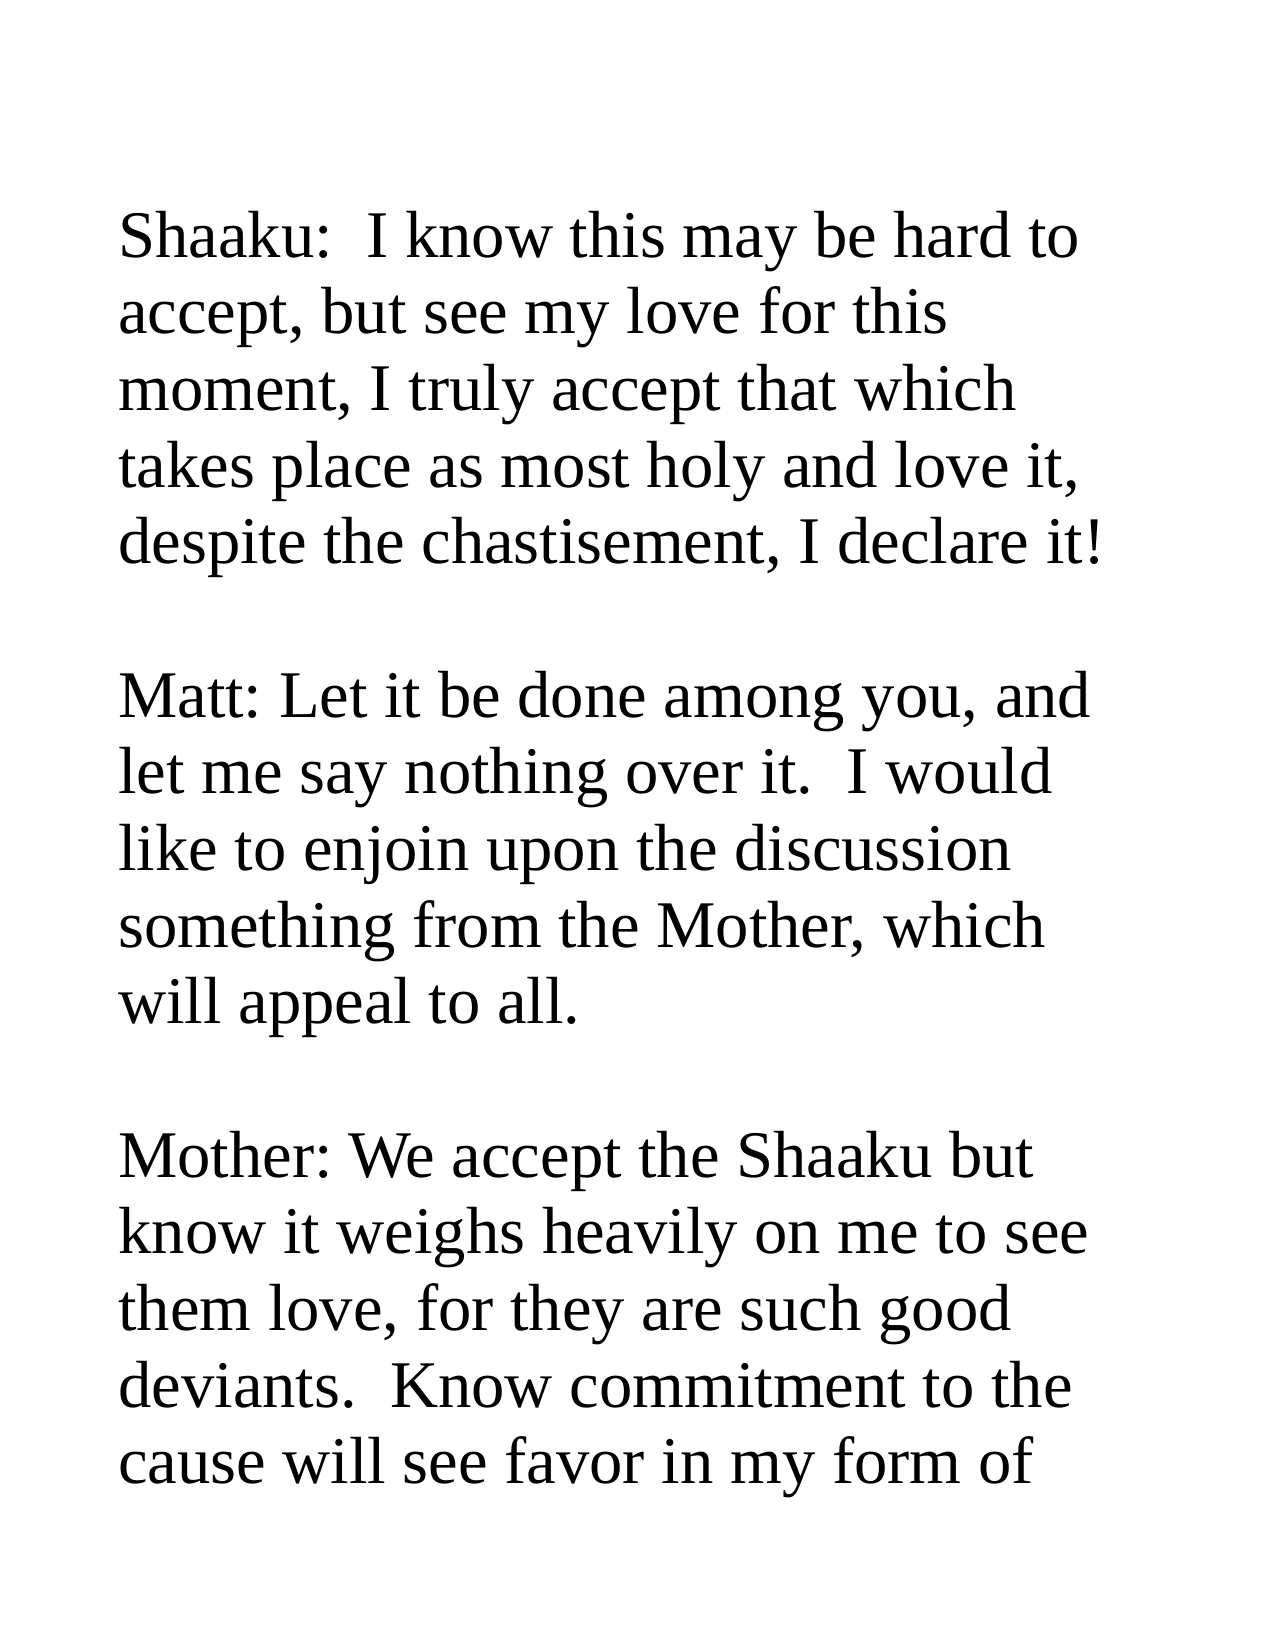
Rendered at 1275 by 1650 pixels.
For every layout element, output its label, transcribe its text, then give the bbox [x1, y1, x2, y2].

text Mother: We accept the Shaaku but know it weighs heavily on me to see them love, for they are such good deviants. Know commitment to the cause will see favor in my form of [118, 1115, 1157, 1498]
text Shaaku: I know this may be hard to accept, but see my love for this moment, I truly accept that which takes place as most holy and love it, despite the chastisement, I declare it! [118, 195, 1157, 578]
text Matt: Let it be done among you, and let me say nothing over it. I would like to enjoin upon the discussion something from the Mother, which will appeal to all. [118, 655, 1157, 1038]
